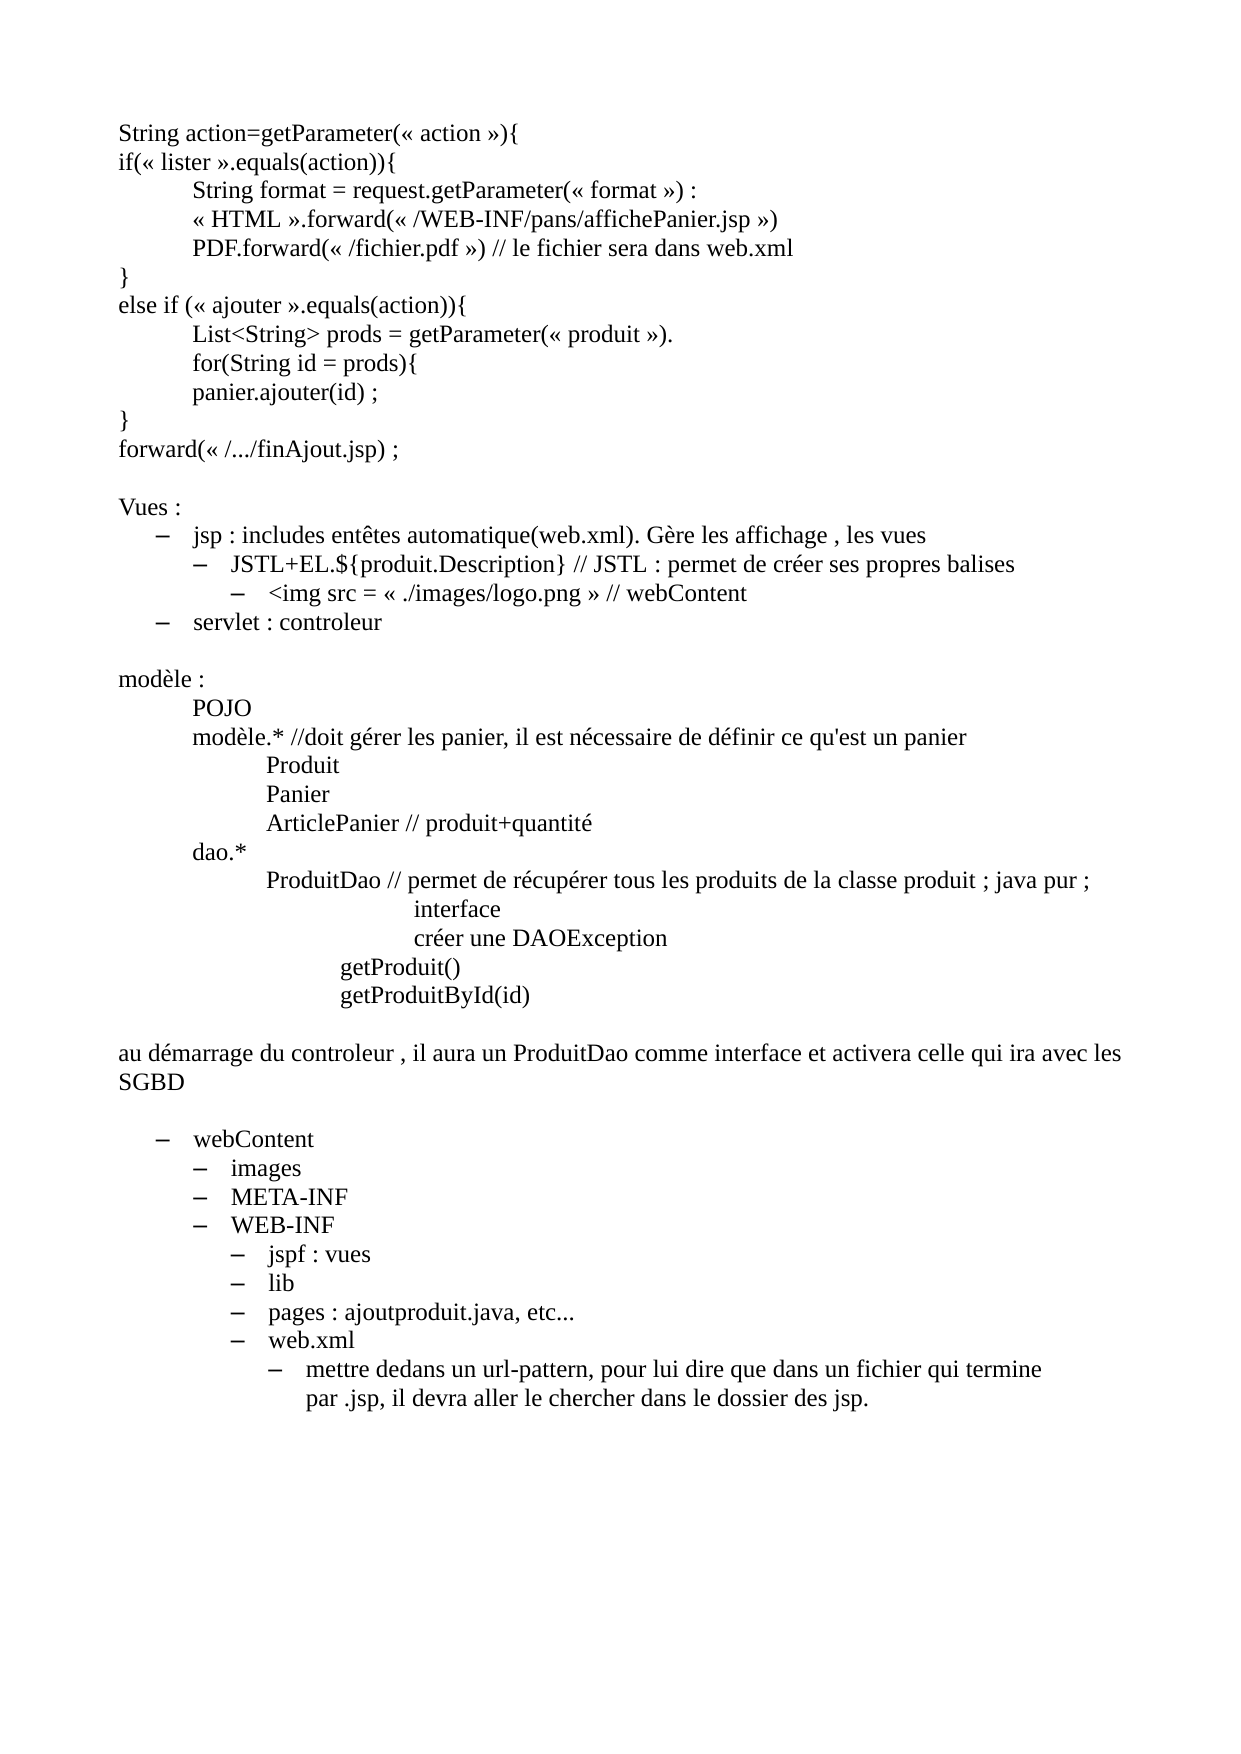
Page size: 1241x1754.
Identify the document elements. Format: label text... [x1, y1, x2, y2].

text modèle.* //doit gérer les panier, il est nécessaire de définir ce qu'est un panier [118, 722, 1122, 751]
text if(« lister ».equals(action)){ [118, 147, 1122, 176]
text « HTML ».forward(« /WEB-INF/pans/affichePanier.jsp ») [118, 204, 1122, 233]
text } [118, 406, 1122, 434]
list WEB-INF [193, 1211, 1122, 1239]
text for(String id = prods){ [118, 348, 1122, 377]
text Vues : [118, 492, 1122, 521]
text getProduit() [118, 952, 1122, 981]
list images [193, 1153, 1122, 1182]
text ArticlePanier // produit+quantité [118, 808, 1122, 837]
text PDF.forward(« /fichier.pdf ») // le fichier sera dans web.xml [118, 233, 1122, 262]
text String format = request.getParameter(« format ») : [118, 176, 1122, 204]
text else if (« ajouter ».equals(action)){ [118, 291, 1122, 319]
text ProduitDao // permet de récupérer tous les produits de la classe produit ; java pur ; interface [118, 866, 1122, 923]
text } [118, 262, 1122, 291]
text créer une DAOException [118, 923, 1122, 952]
list META-INF [193, 1182, 1122, 1211]
text Panier [118, 779, 1122, 808]
list mettre dedans un url-pattern, pour lui dire que dans un fichier qui termine par .jsp, il devra aller le chercher dans le dossier des jsp. [268, 1354, 1122, 1412]
list web.xml [231, 1326, 1122, 1354]
text panier.ajouter(id) ; [118, 377, 1122, 406]
list lib [231, 1268, 1122, 1297]
list jsp : includes entêtes automatique(web.xml). Gère les affichage , les vues [156, 521, 1122, 549]
text getProduitById(id) [118, 981, 1122, 1009]
text dao.* [118, 837, 1122, 866]
text List<String> prods = getParameter(« produit »). [118, 319, 1122, 348]
list JSTL+EL.${produit.Description} // JSTL : permet de créer ses propres balises [193, 549, 1122, 578]
list jspf : vues [231, 1239, 1122, 1268]
text POJO [118, 693, 1122, 722]
text au démarrage du controleur , il aura un ProduitDao comme interface et activera celle qui ira avec les SGBD [118, 1038, 1122, 1096]
text String action=getParameter(« action »){ [118, 118, 1122, 147]
list webContent [156, 1124, 1122, 1153]
text modèle : [118, 664, 1122, 693]
list servlet : controleur [156, 607, 1122, 636]
list <img src = « ./images/logo.png » // webContent [231, 578, 1122, 607]
text forward(« /.../finAjout.jsp) ; [118, 434, 1122, 463]
list pages : ajoutproduit.java, etc... [231, 1297, 1122, 1326]
text Produit [118, 751, 1122, 779]
